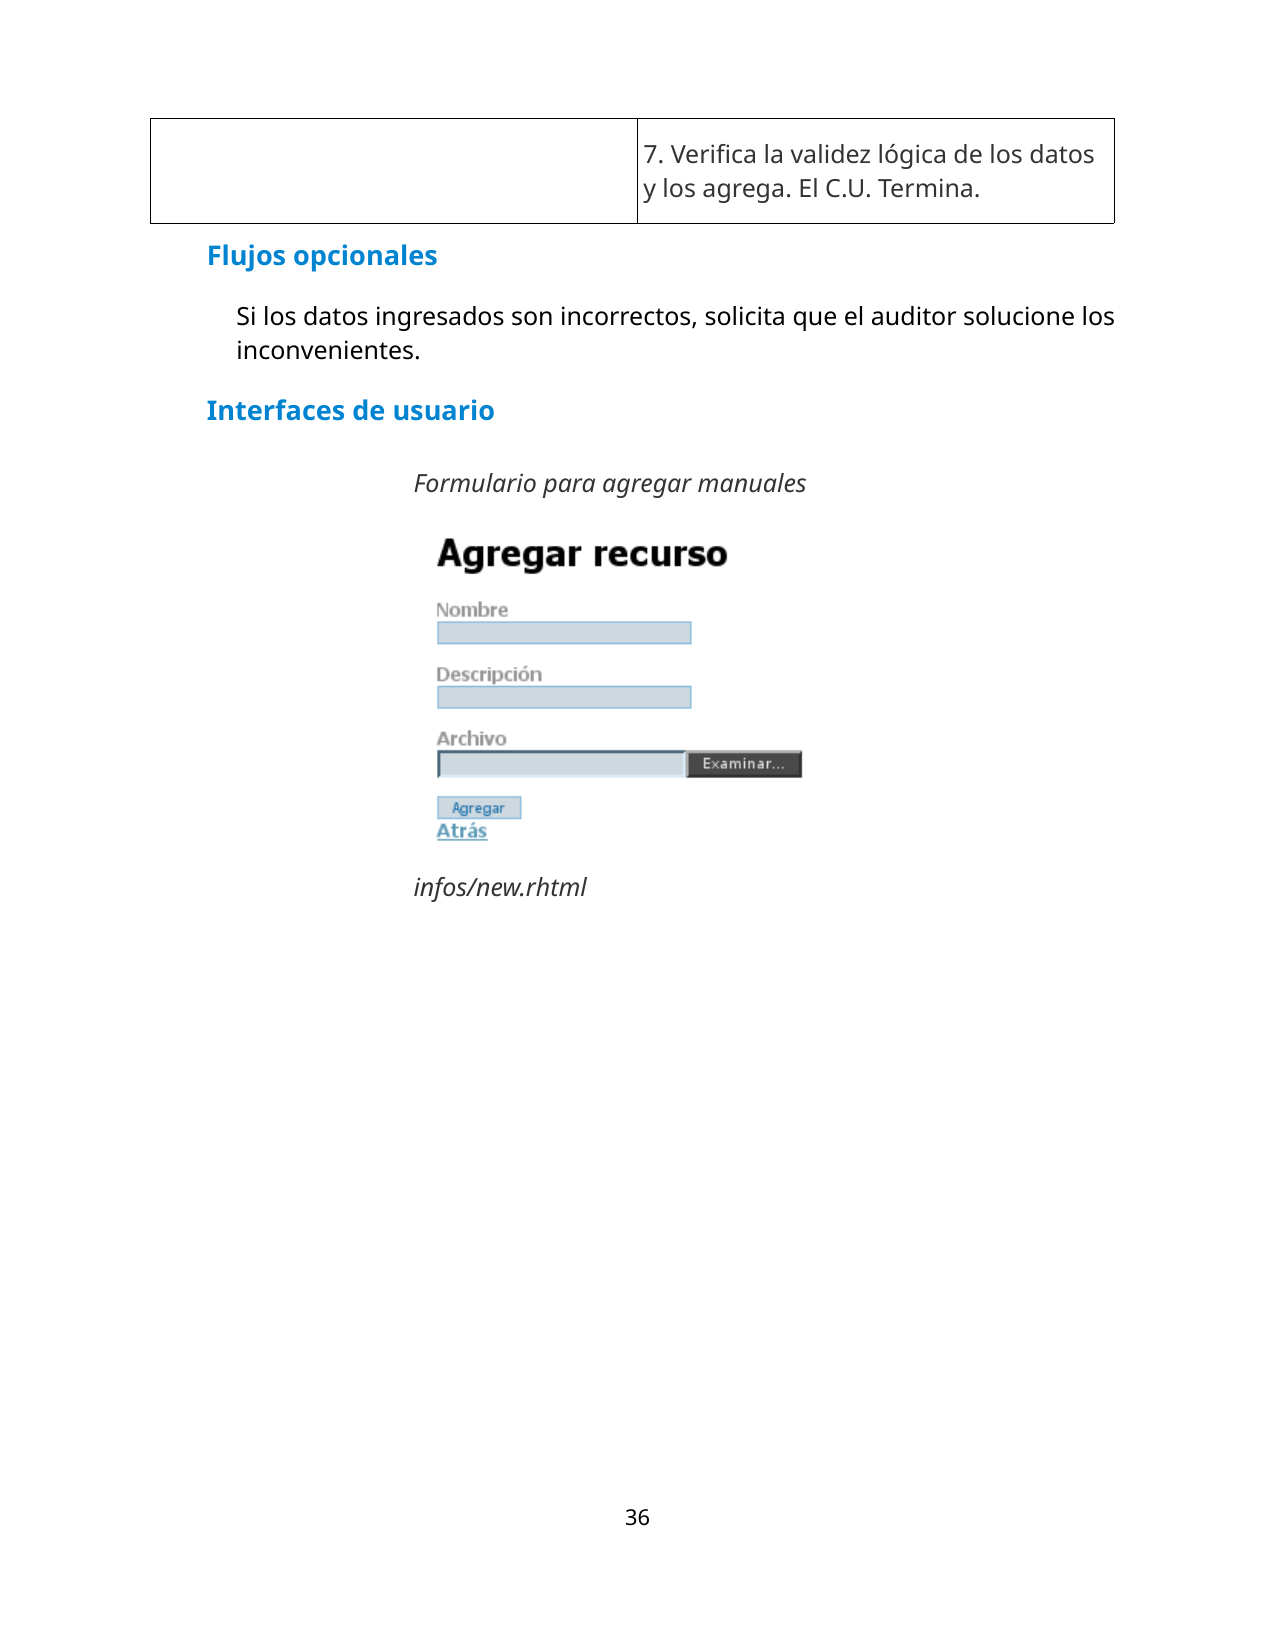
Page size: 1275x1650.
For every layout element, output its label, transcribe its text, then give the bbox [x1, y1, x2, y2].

text Si los datos ingresados son incorrectos, solicita que el auditor solucione los inconvenientes. [236, 298, 1157, 366]
text Interfaces de usuario [207, 392, 1157, 429]
picture [413, 525, 862, 870]
text Flujos opcionales [207, 236, 1157, 273]
text Formulario para agregar manuales [413, 466, 862, 500]
table_cell [151, 119, 637, 223]
table_cell 7. Verifica la validez lógica de los datos y los agrega. El C.U. Termina. [638, 119, 1114, 223]
text infos/new.rhtml [413, 870, 862, 904]
